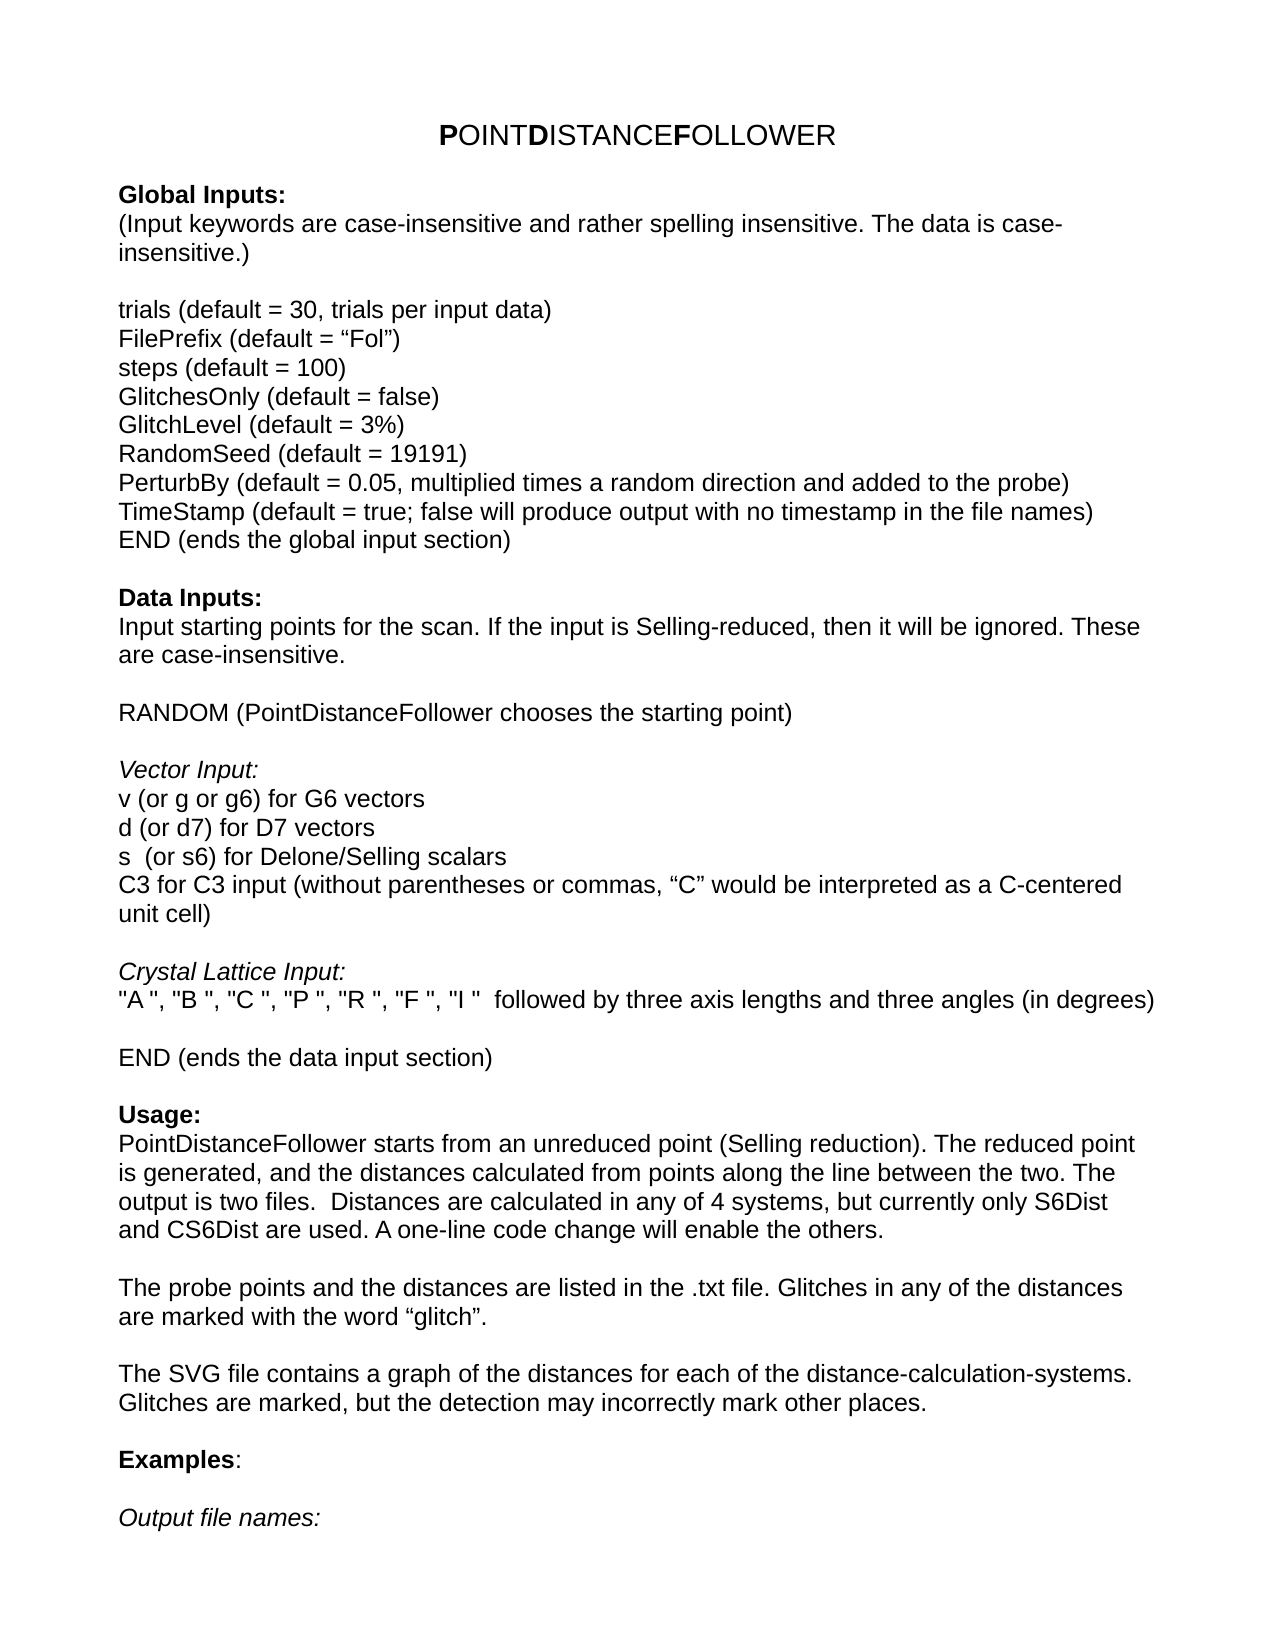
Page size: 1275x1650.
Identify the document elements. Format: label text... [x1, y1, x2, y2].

text PointDistanceFollower starts from an unreduced point (Selling reduction). The reduced point is generated, and the distances calculated from points along the line between the two. The output is two files. Distances are calculated in any of 4 systems, but currently only S6Dist and CS6Dist are used. A one-line code change will enable the others. [118, 1129, 1157, 1244]
text GlitchLevel (default = 3%) [118, 410, 1157, 439]
text s (or s6) for Delone/Selling scalars [118, 842, 1157, 870]
text RANDOM (PointDistanceFollower chooses the starting point) [118, 698, 1157, 727]
text Usage: [118, 1100, 1157, 1129]
text POINTDISTANCEFOLLOWER [118, 118, 1157, 152]
text Data Inputs: [118, 583, 1157, 612]
text C3 for C3 input (without parentheses or commas, “C” would be interpreted as a C-centered unit cell) [118, 870, 1157, 928]
text The probe points and the distances are listed in the .txt file. Glitches in any of the distances are marked with the word “glitch”. [118, 1273, 1157, 1330]
text END (ends the data input section) [118, 1043, 1157, 1072]
text Vector Input: [118, 755, 1157, 784]
text TimeStamp (default = true; false will produce output with no timestamp in the file names) [118, 497, 1157, 525]
text Output file names: [118, 1503, 1157, 1532]
text (Input keywords are case-insensitive and rather spelling insensitive. The data is case-insensitive.) [118, 209, 1157, 267]
text GlitchesOnly (default = false) [118, 382, 1157, 410]
text trials (default = 30, trials per input data) [118, 295, 1157, 324]
text Input starting points for the scan. If the input is Selling-reduced, then it will be ignored. These are case-insensitive. [118, 612, 1157, 669]
text The SVG file contains a graph of the distances for each of the distance-calculation-systems. Glitches are marked, but the detection may incorrectly mark other places. [118, 1359, 1157, 1417]
text PerturbBy (default = 0.05, multiplied times a random direction and added to the probe) [118, 468, 1157, 497]
text "A ", "B ", "C ", "P ", "R ", "F ", "I " followed by three axis lengths and three angles (in degrees) [118, 985, 1157, 1014]
text d (or d7) for D7 vectors [118, 813, 1157, 842]
text END (ends the global input section) [118, 525, 1157, 554]
text steps (default = 100) [118, 353, 1157, 382]
text FilePrefix (default = “Fol”) [118, 324, 1157, 353]
text Global Inputs: [118, 180, 1157, 209]
text v (or g or g6) for G6 vectors [118, 784, 1157, 813]
text Examples: [118, 1445, 1157, 1474]
text RandomSeed (default = 19191) [118, 439, 1157, 468]
text Crystal Lattice Input: [118, 957, 1157, 985]
